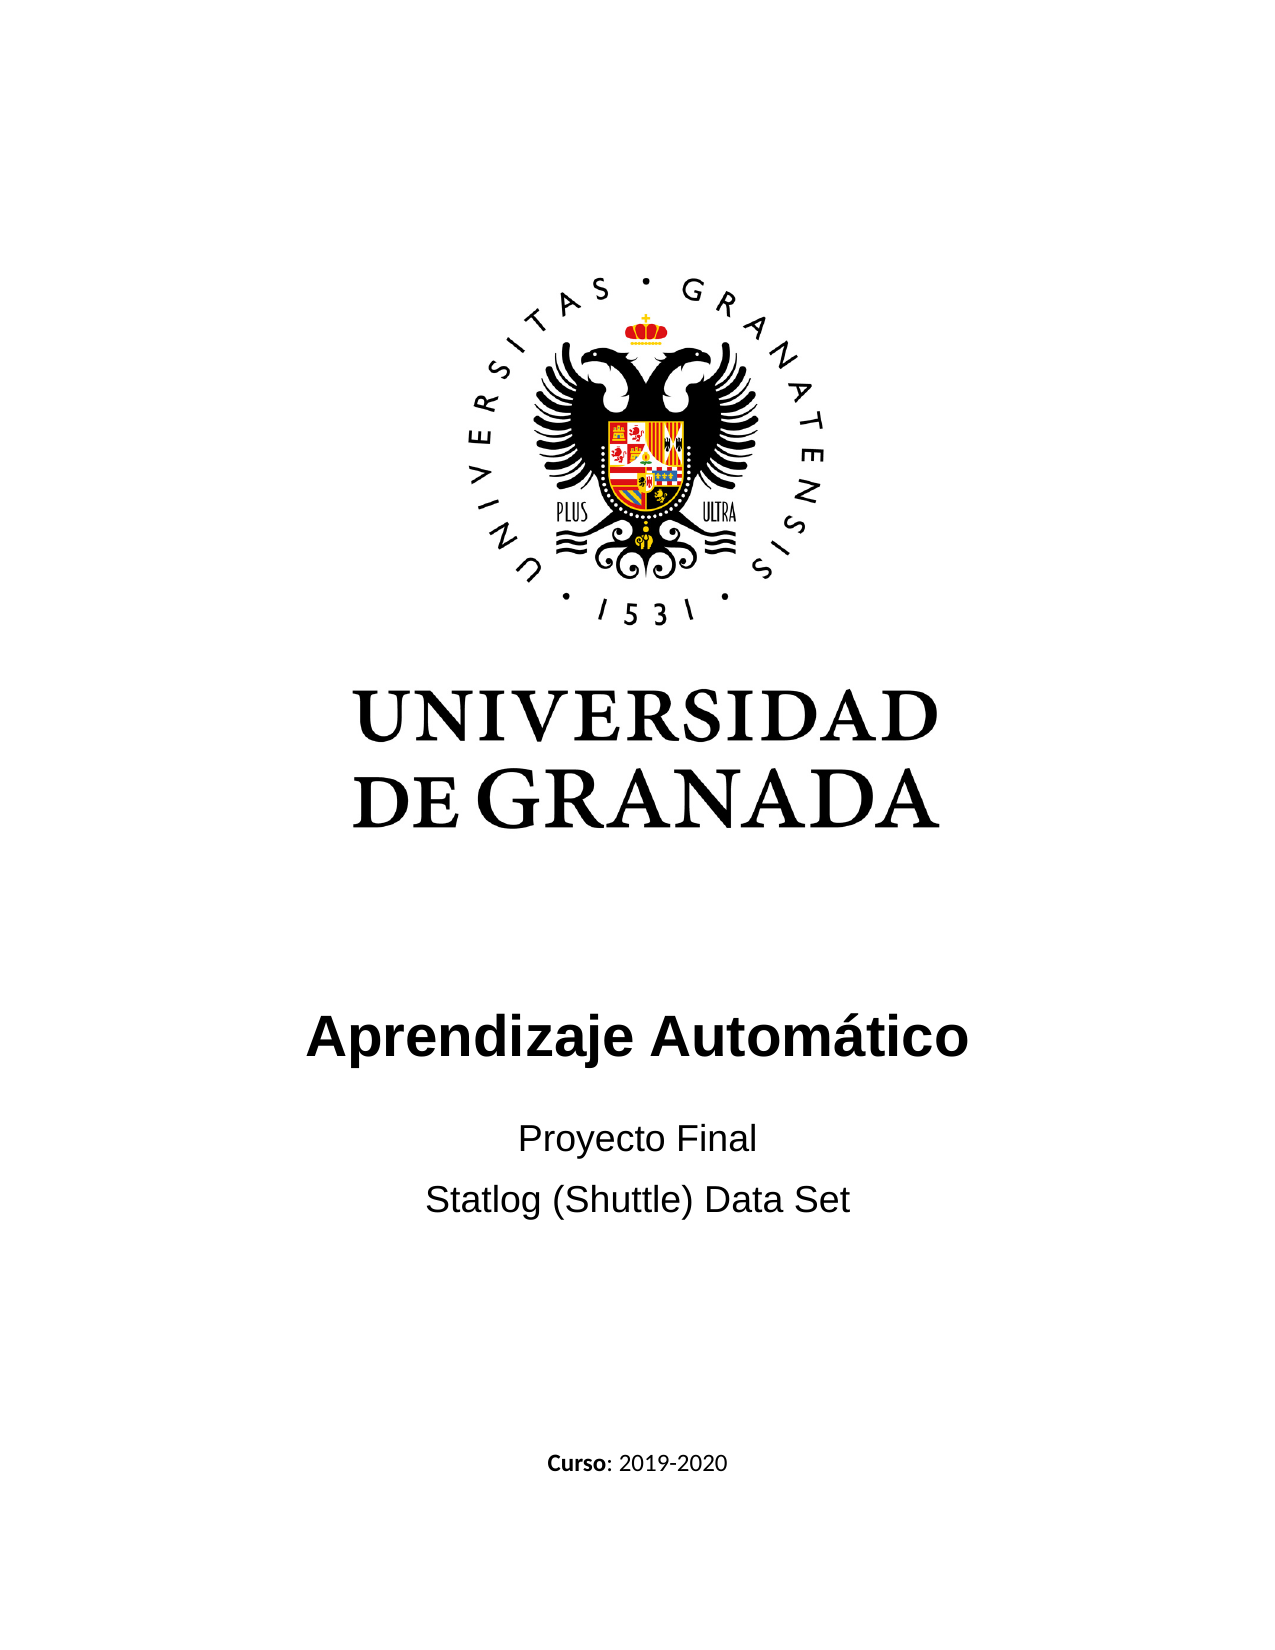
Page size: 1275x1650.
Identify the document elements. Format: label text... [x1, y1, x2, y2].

subtitle Proyecto Final [118, 1116, 1157, 1159]
title Aprendizaje Automático [118, 1001, 1157, 1068]
subtitle Statlog (Shuttle) Data Set [118, 1178, 1157, 1221]
picture [286, 176, 989, 878]
text Curso: 2019-2020 [118, 1447, 1157, 1477]
